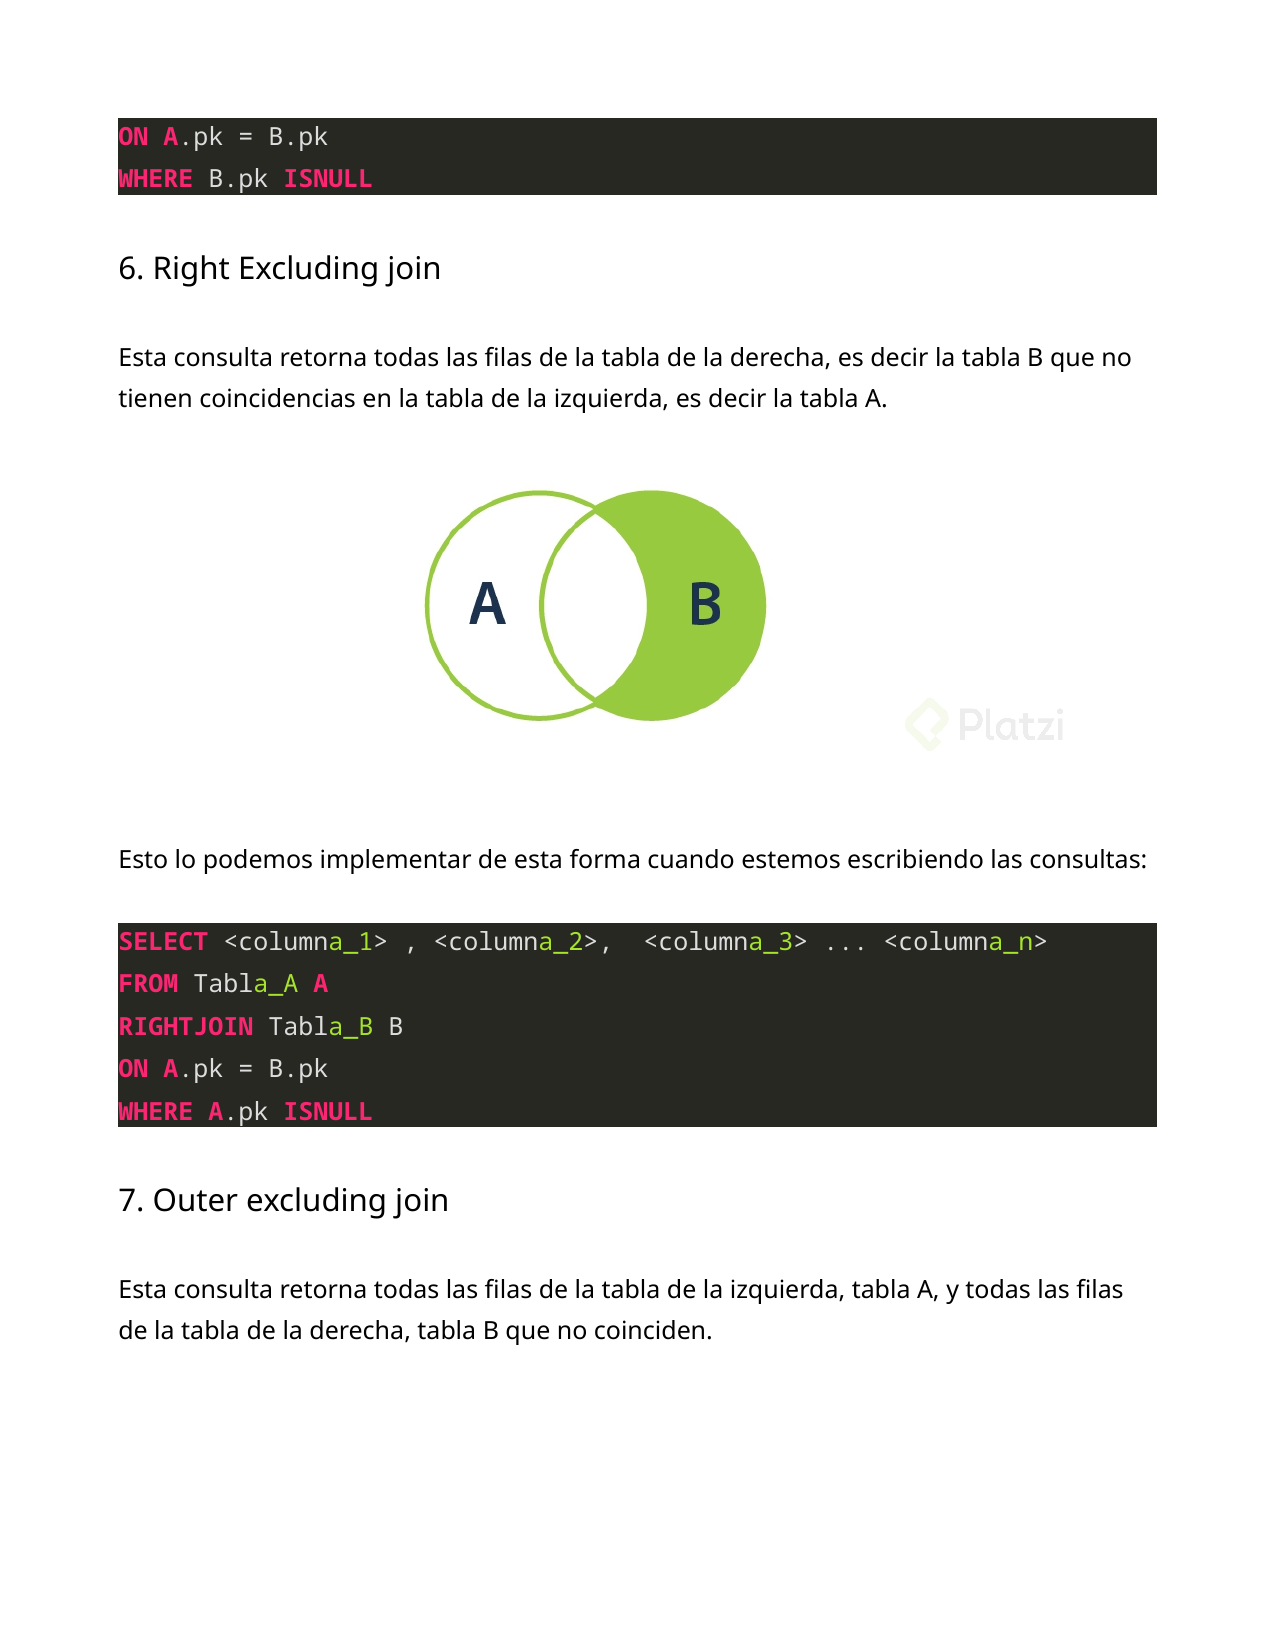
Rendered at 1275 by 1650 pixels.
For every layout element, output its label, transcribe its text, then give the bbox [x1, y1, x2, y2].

text ON A.pk = B.pk [118, 118, 1157, 152]
text SELECT <columna_1> , <columna_2>, <columna_3> ... <columna_n> [118, 923, 1157, 957]
text WHERE A.pk ISNULL [118, 1093, 1157, 1127]
text Esta consulta retorna todas las filas de la tabla de la derecha, es decir la tabla B que no tienen coincidencias en la tabla de la izquierda, es decir la tabla A. [118, 339, 1157, 414]
text FROM Tabla_A A [118, 966, 1157, 1000]
text Esto lo podemos implementar de esta forma cuando estemos escribiendo las consultas: [118, 841, 1157, 876]
text ON A.pk = B.pk [118, 1051, 1157, 1085]
subtitle 7. Outer excluding join [118, 1178, 1157, 1221]
text RIGHTJOIN Tabla_B B [118, 1008, 1157, 1042]
text Esta consulta retorna todas las filas de la tabla de la izquierda, tabla A, y todas las filas de la tabla de la derecha, tabla B que no coinciden. [118, 1272, 1157, 1347]
picture [118, 461, 1072, 754]
text WHERE B.pk ISNULL [118, 161, 1157, 195]
subtitle 6. Right Excluding join [118, 246, 1157, 288]
